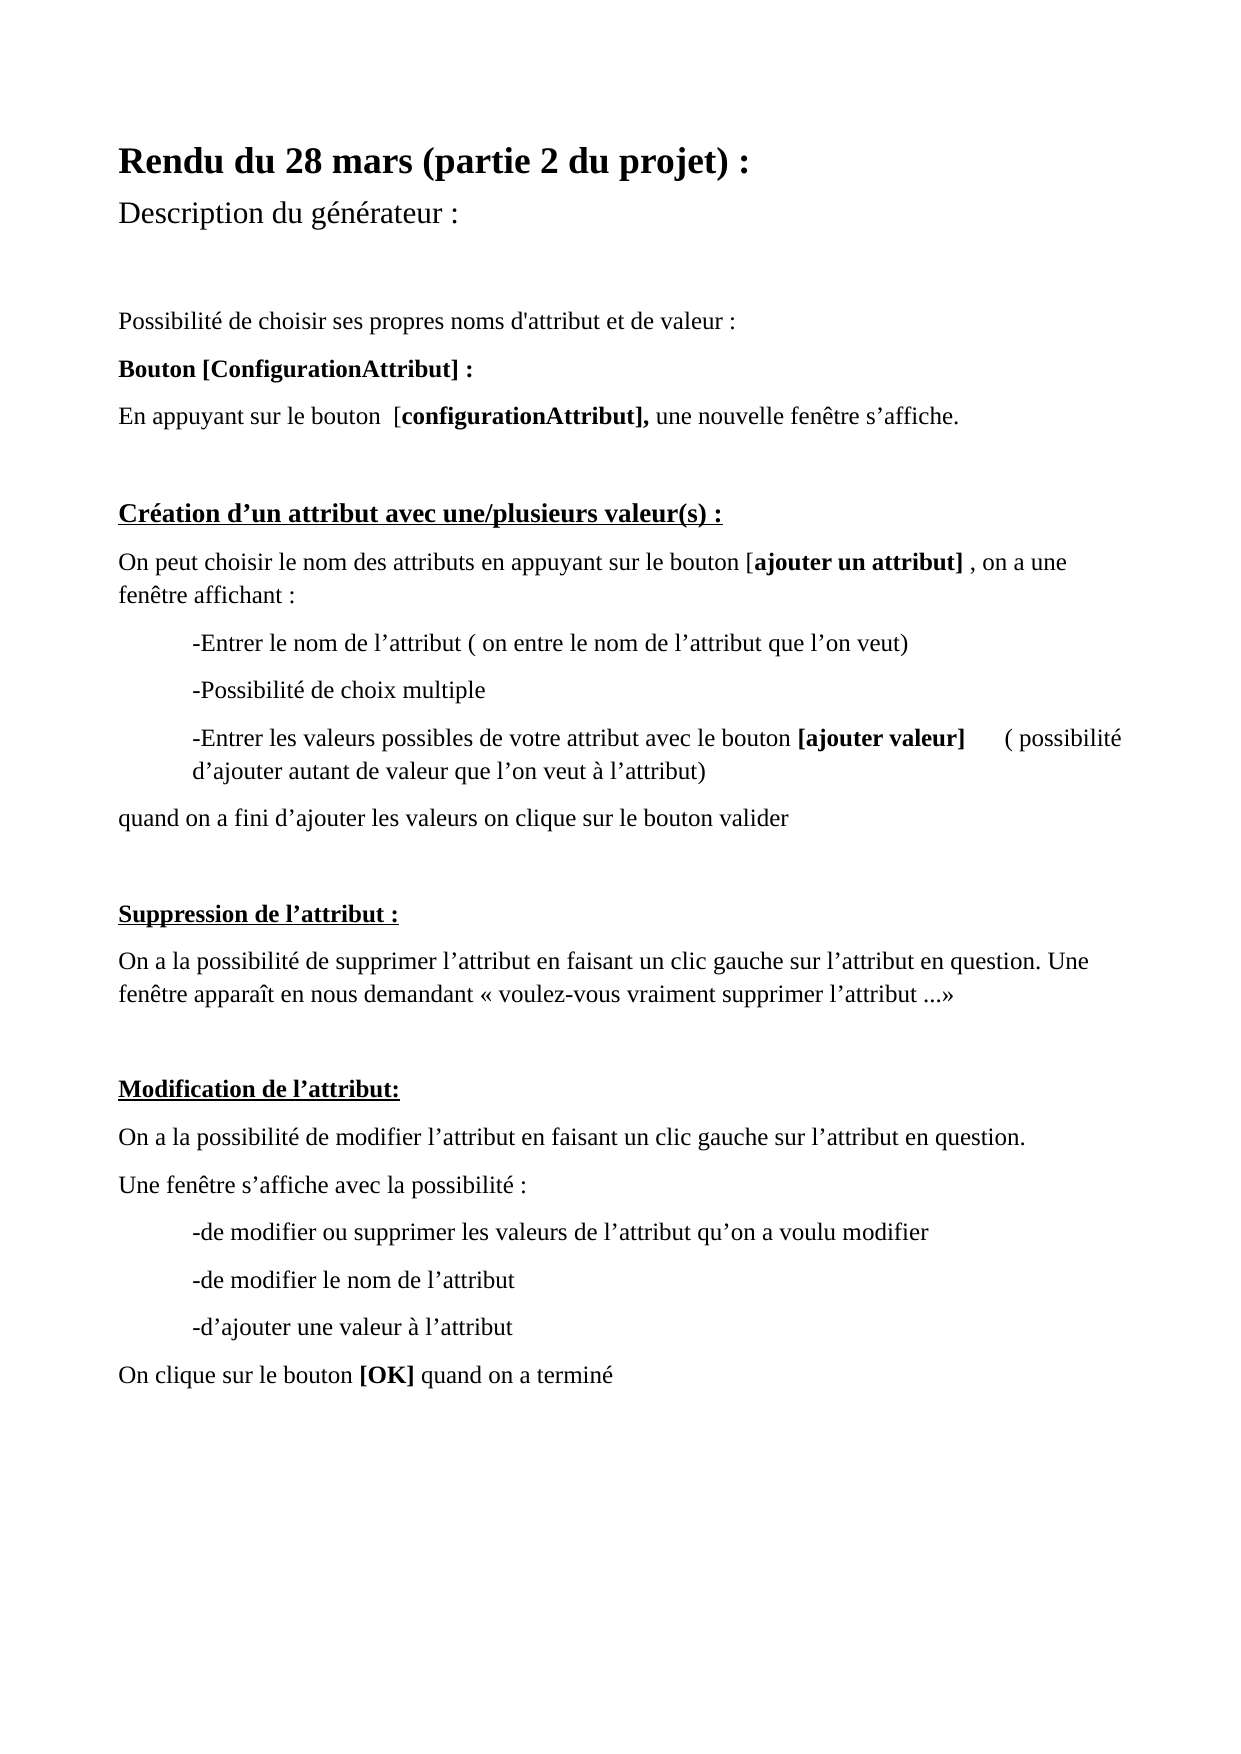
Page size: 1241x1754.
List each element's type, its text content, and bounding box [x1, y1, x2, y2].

text Une fenêtre s’affiche avec la possibilité : [118, 1170, 1122, 1198]
text On clique sur le bouton [OK] quand on a terminé [118, 1360, 1122, 1389]
text On a la possibilité de modifier l’attribut en faisant un clic gauche sur l’attribut en question. [118, 1122, 1122, 1151]
text Modification de l’attribut: [118, 1074, 1122, 1103]
text quand on a fini d’ajouter les valeurs on clique sur le bouton valider [118, 803, 1122, 832]
text Possibilité de choisir ses propres noms d'attribut et de valeur : [118, 306, 1122, 335]
text -Possibilité de choix multiple [118, 675, 1122, 704]
text Suppression de l’attribut : [118, 899, 1122, 927]
text -Entrer les valeurs possibles de votre attribut avec le bouton [ajouter valeur] ( possibilité d’ajouter autant de valeur que l’on veut à l’attribut) [118, 723, 1122, 784]
text -de modifier ou supprimer les valeurs de l’attribut qu’on a voulu modifier [118, 1217, 1122, 1246]
text -Entrer le nom de l’attribut ( on entre le nom de l’attribut que l’on veut) [118, 628, 1122, 656]
text -d’ajouter une valeur à l’attribut [118, 1312, 1122, 1341]
text Description du générateur : [118, 194, 1122, 231]
text En appuyant sur le bouton [configurationAttribut], une nouvelle fenêtre s’affiche. [118, 401, 1122, 430]
text -de modifier le nom de l’attribut [118, 1265, 1122, 1294]
text On a la possibilité de supprimer l’attribut en faisant un clic gauche sur l’attribut en question. Une fenêtre apparaît en nous demandant « voulez-vous vraiment supprimer l’attribut ...» [118, 946, 1122, 1008]
text Création d’un attribut avec une/plusieurs valeur(s) : [118, 497, 1122, 528]
subtitle Rendu du 28 mars (partie 2 du projet) : [118, 139, 1122, 182]
text Bouton [ConfigurationAttribut] : [118, 354, 1122, 383]
text On peut choisir le nom des attributs en appuyant sur le bouton [ajouter un attribut] , on a une fenêtre affichant : [118, 547, 1122, 609]
